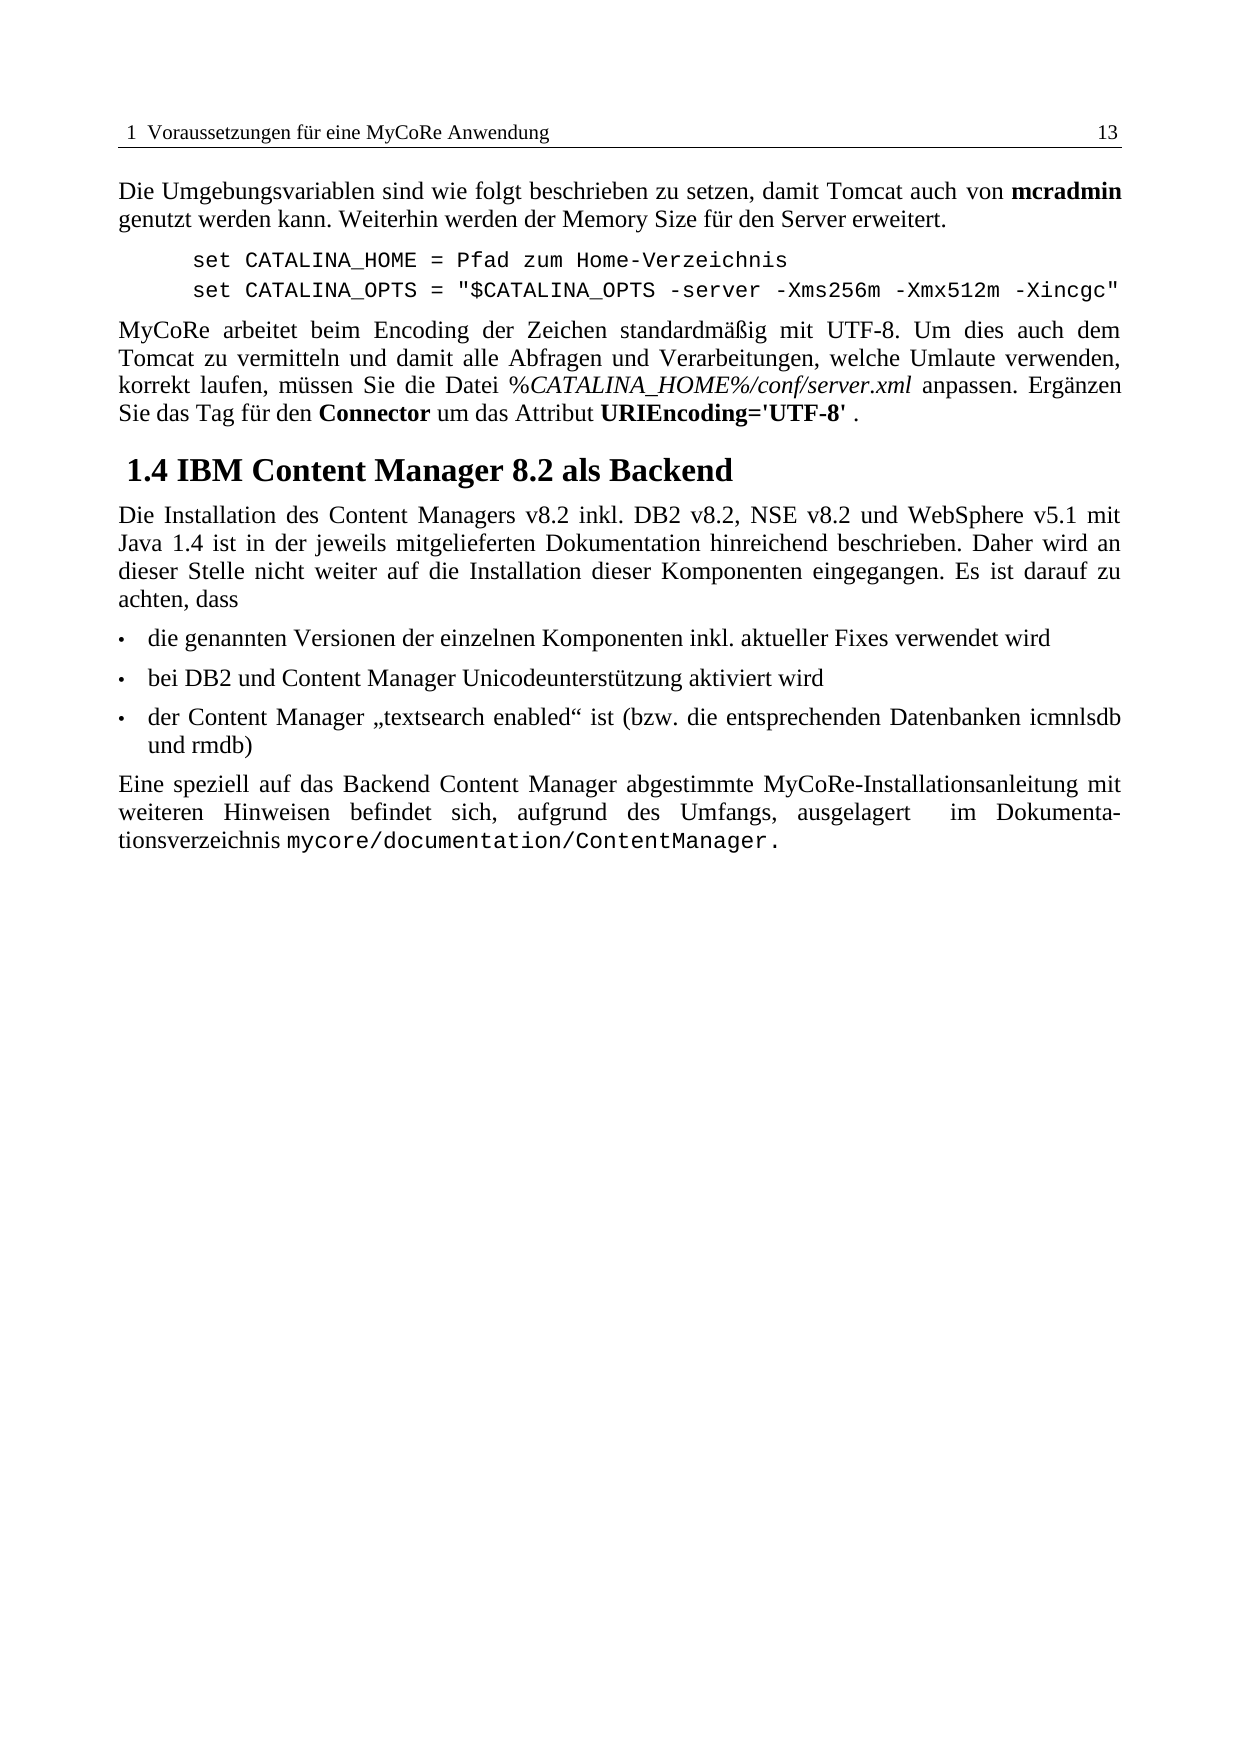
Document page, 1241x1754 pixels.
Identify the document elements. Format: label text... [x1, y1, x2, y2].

text Die Installation des Content Managers v8.2 inkl. DB2 v8.2, NSE v8.2 und WebSphere v5.1 mit Java 1.4 ist in der jeweils mitgelieferten Dokumentation hinreichend beschrieben. Daher wird an dieser Stelle nicht weiter auf die Installation dieser Komponenten eingegangen. Es ist darauf zu achten, dass [118, 502, 1122, 612]
text MyCoRe arbeitet beim Encoding der Zeichen standardmäßig mit UTF-8. Um dies auch dem Tomcat zu vermitteln und damit alle Abfragen und Verarbeitungen, welche Umlaute verwenden, korrekt laufen, müssen Sie die Datei %CATALINA_HOME%/conf/server.xml anpassen. Ergänzen Sie das Tag für den Connector um das Attribut URIEncoding='UTF-8' . [118, 316, 1122, 427]
list die genannten Versionen der einzelnen Komponenten inkl. aktueller Fixes verwendet wird [118, 624, 1122, 652]
text set CATALINA_HOME = Pfad zum Home-Verzeichnis set CATALINA_OPTS = "$CATALINA_OPTS -server -Xms256m -Xmx512m -Xincgc" [118, 244, 1122, 304]
list bei DB2 und Content Manager Unicodeunterstützung aktiviert wird [118, 664, 1122, 691]
list der Content Manager „textsearch enabled“ ist (bzw. die entsprechenden Datenbanken icmnlsdb und rmdb) [118, 703, 1122, 758]
subtitle IBM Content Manager 8.2 als Backend [118, 452, 1122, 489]
text Die Umgebungsvariablen sind wie folgt beschrieben zu setzen, damit Tomcat auch von mcradmin genutzt werden kann. Weiterhin werden der Memory Size für den Server erweitert. [118, 177, 1122, 232]
text Eine speziell auf das Backend Content Manager abgestimmte MyCoRe-Installationsanleitung mit weiteren Hinweisen befindet sich, aufgrund des Umfangs, ausgelagert im Dokumenta-tionsverzeichnis mycore/documentation/ContentManager. [118, 770, 1122, 855]
